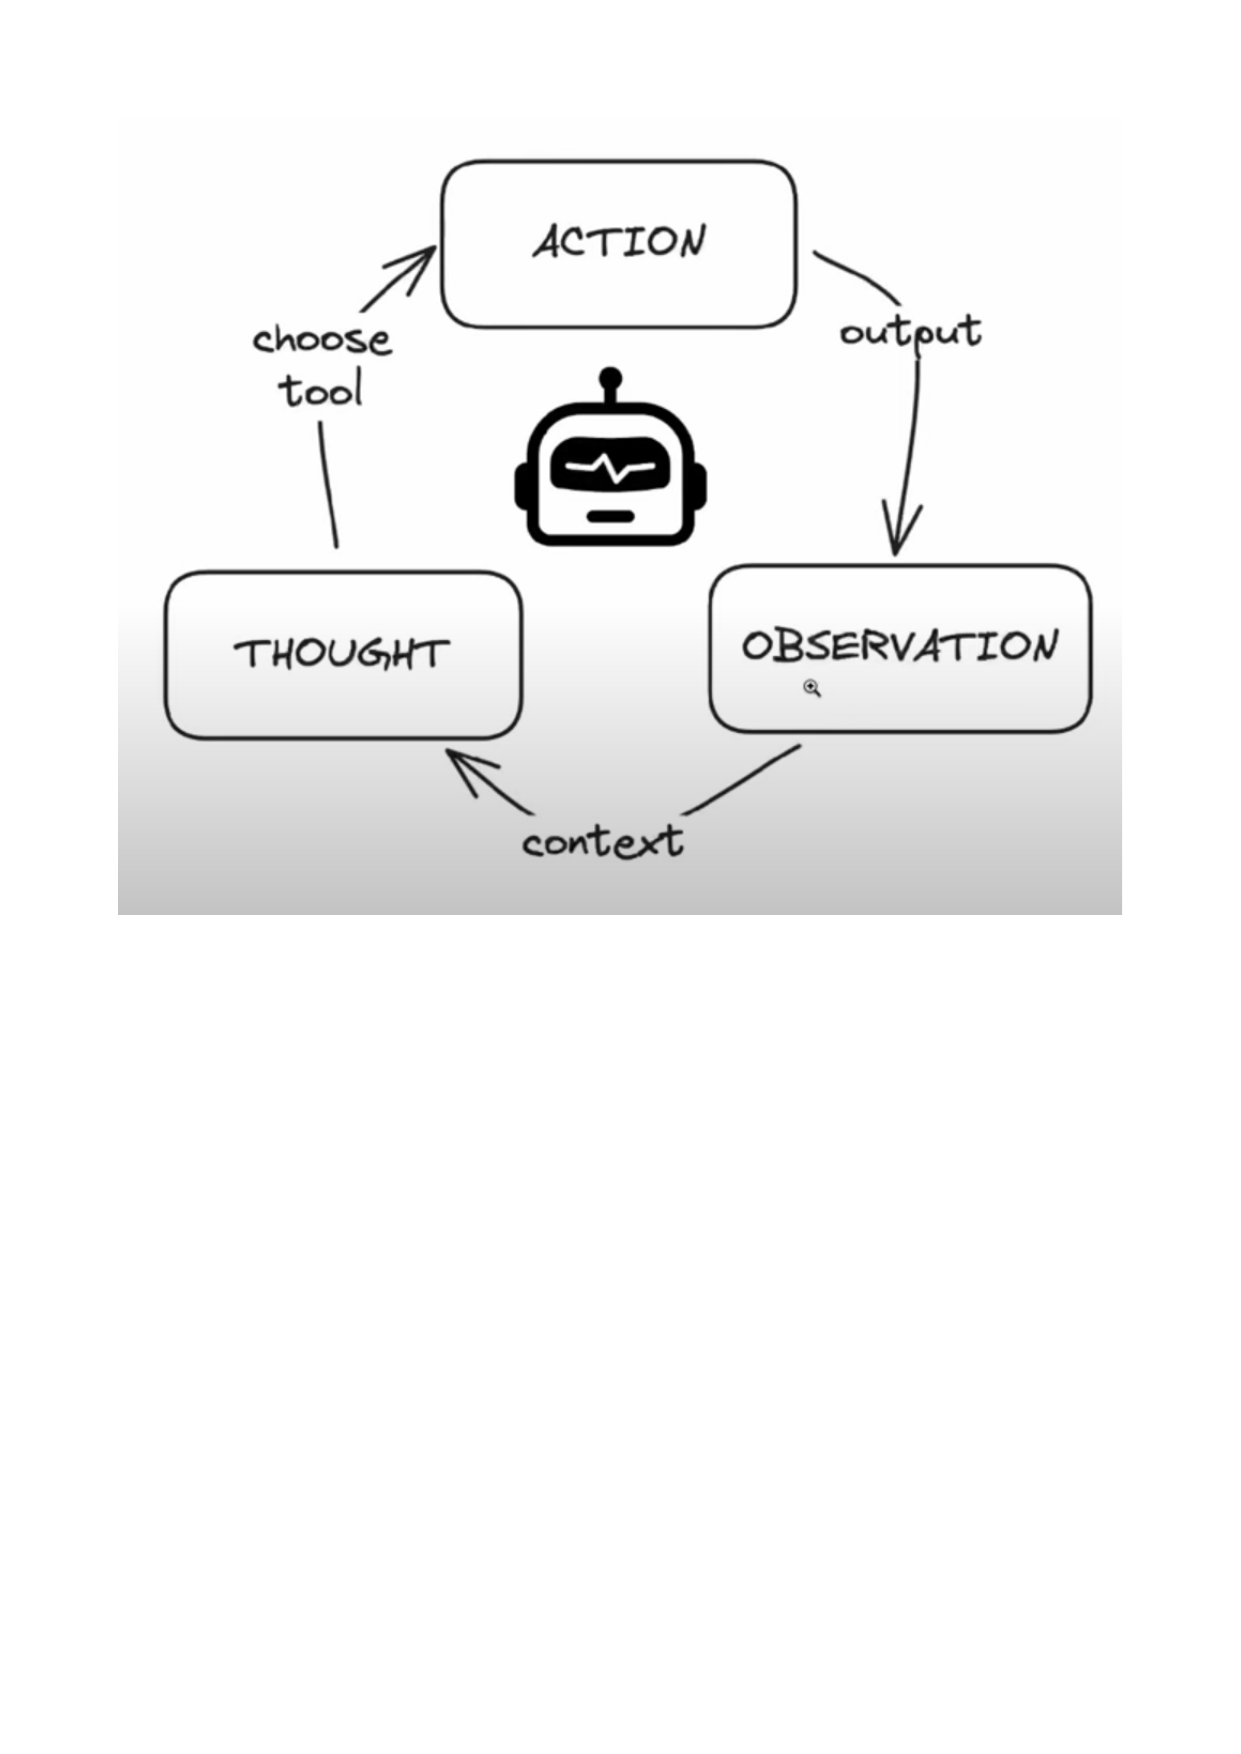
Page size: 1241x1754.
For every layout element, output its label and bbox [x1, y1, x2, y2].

picture [118, 118, 1123, 915]
